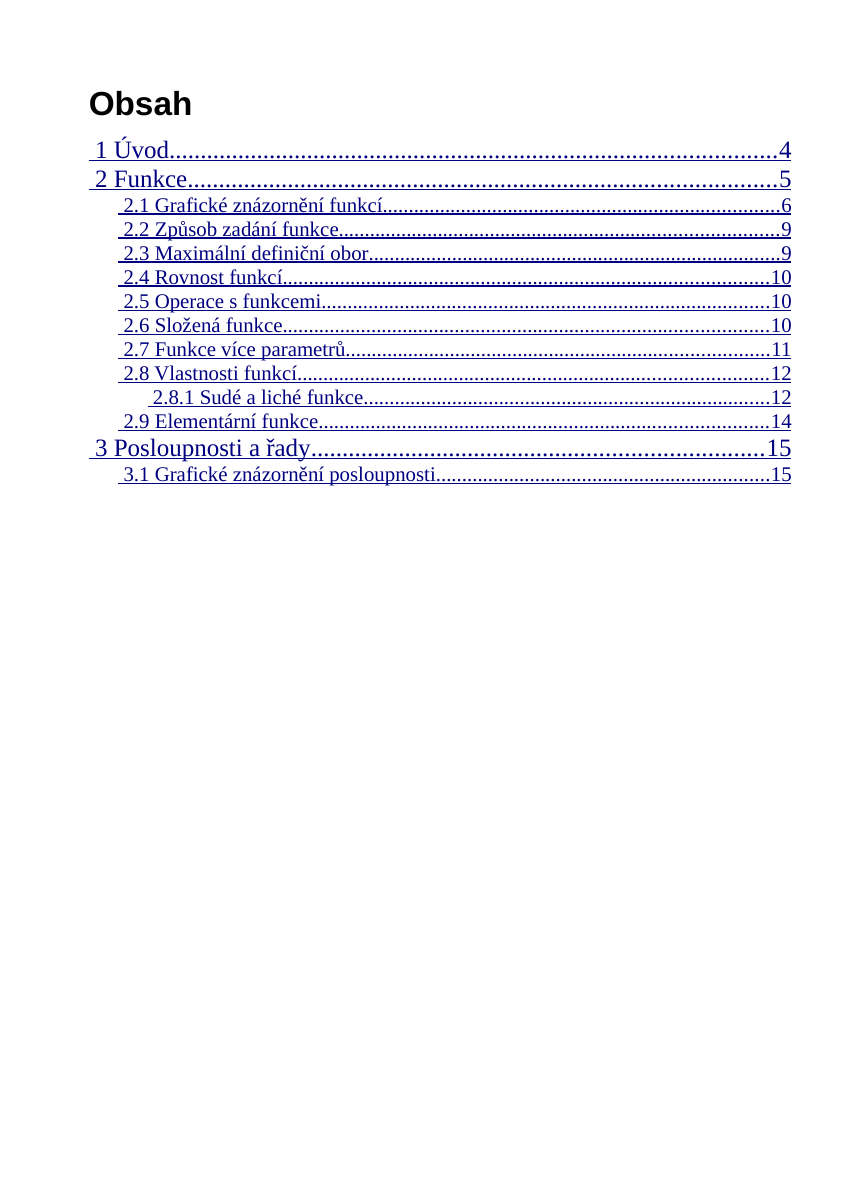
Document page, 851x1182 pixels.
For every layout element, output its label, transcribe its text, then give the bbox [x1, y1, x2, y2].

text 3.1 Grafické znázornění posloupnosti 15 [118, 462, 791, 483]
text 2.4 Rovnost funkcí 10 [118, 265, 791, 285]
text 1 Úvod 4 [88, 135, 791, 160]
text 3 Posloupnosti a řady 15 [88, 433, 791, 458]
subtitle Obsah [88, 84, 791, 122]
text 2.9 Elementární funkce 14 [118, 409, 791, 430]
text 2.5 Operace s funkcemi 10 [118, 289, 791, 310]
text 2.1 Grafické znázornění funkcí 6 [118, 192, 791, 213]
text 2.7 Funkce více parametrů 11 [118, 337, 791, 358]
text 2 Funkce 5 [88, 164, 791, 189]
text 2.6 Složená funkce 10 [118, 313, 791, 334]
text 2.3 Maximální definiční obor 9 [118, 241, 791, 261]
text 2.2 Způsob zadání funkce 9 [118, 217, 791, 237]
text 2.8 Vlastnosti funkcí 12 [118, 361, 791, 382]
text 2.8.1 Sudé a liché funkce 12 [147, 385, 791, 406]
